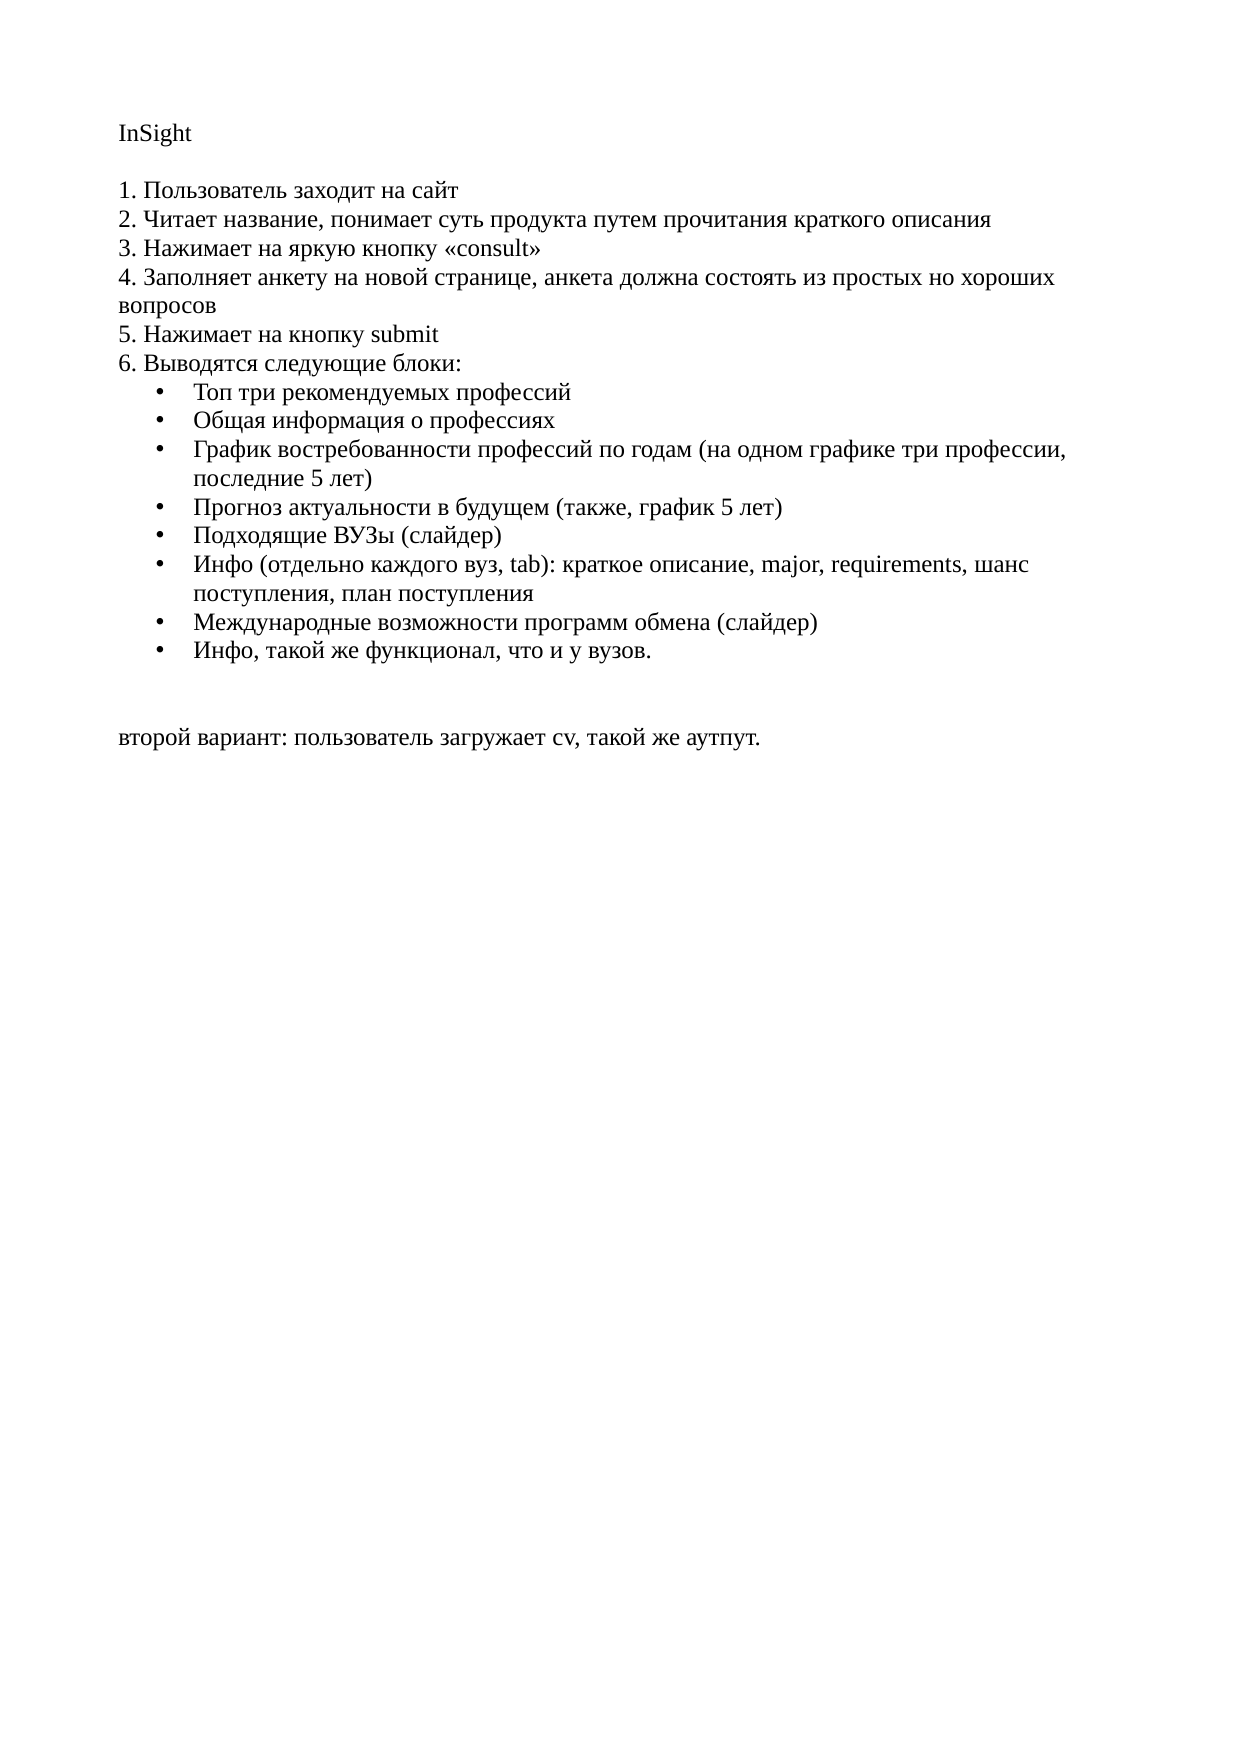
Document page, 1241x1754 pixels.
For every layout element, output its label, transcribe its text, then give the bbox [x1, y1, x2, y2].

text второй вариант: пользователь загружает сv, такой же аутпут. [118, 664, 1122, 751]
list График востребованности профессий по годам (на одном графике три профессии, последние 5 лет) [156, 434, 1122, 492]
text 1. Пользователь заходит на сайт 2. Читает название, понимает суть продукта путем прочитания краткого описания 3. Нажимает на яркую кнопку «consult» [118, 147, 1122, 262]
list Инфо (отдельно каждого вуз, tab): краткое описание, major, requirements, шанс поступления, план поступления [156, 549, 1122, 607]
list Подходящие ВУЗы (слайдер) [156, 521, 1122, 549]
list Общая информация о профессиях [156, 406, 1122, 434]
text InSight [118, 118, 1122, 147]
list Топ три рекомендуемых профессий [156, 377, 1122, 406]
list Международные возможности программ обмена (слайдер) [156, 607, 1122, 636]
list Прогноз актуальности в будущем (также, график 5 лет) [156, 492, 1122, 521]
text 6. Выводятся следующие блоки: [118, 348, 1122, 377]
text 4. Заполняет анкету на новой странице, анкета должна состоять из простых но хороших вопросов 5. Нажимает на кнопку submit [118, 262, 1122, 348]
list Инфо, такой же функционал, что и у вузов. [156, 636, 1122, 664]
